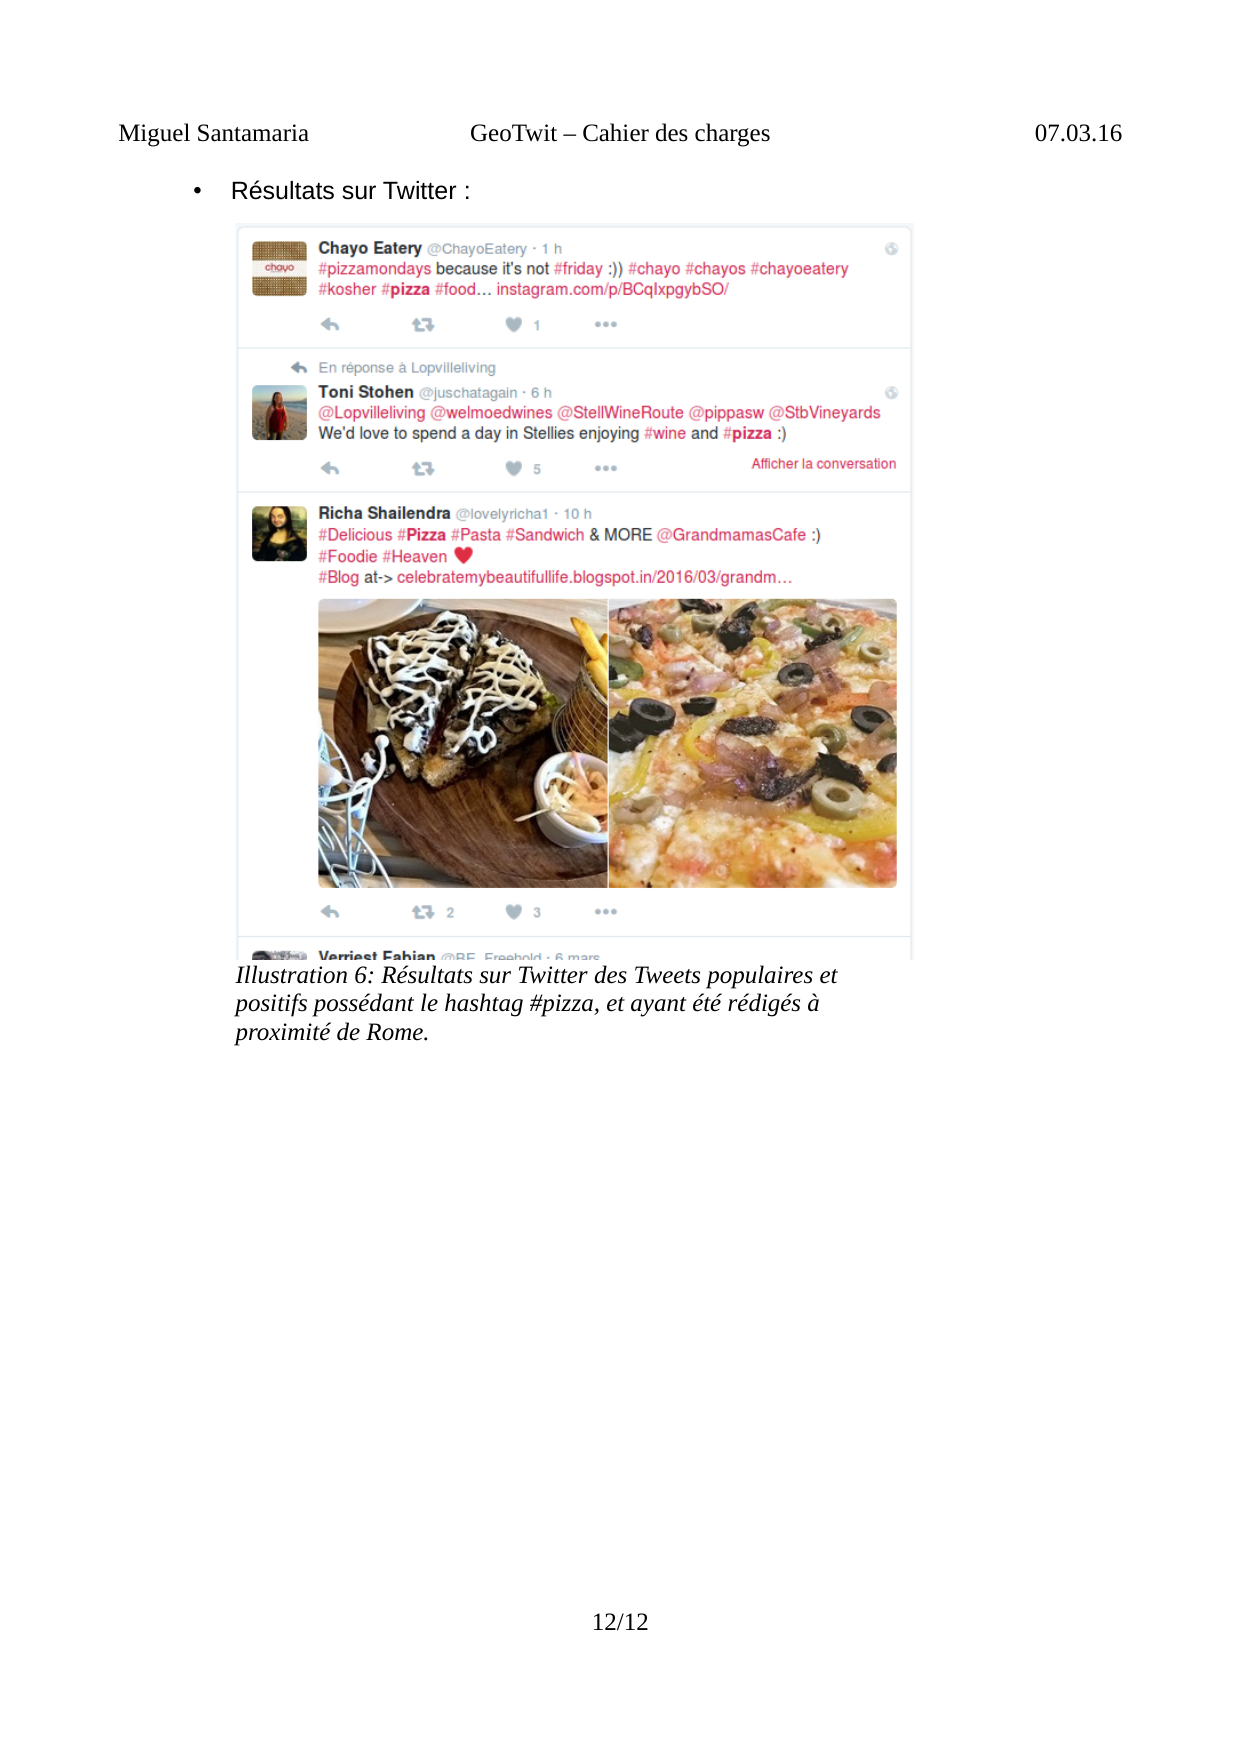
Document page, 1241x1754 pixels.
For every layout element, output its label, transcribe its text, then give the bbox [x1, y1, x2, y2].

list Résultats sur Twitter : [193, 176, 1122, 1075]
list Illustration 6: Résultats sur Twitter des Tweets populaires et positifs possédant le hashtag #pizza, et ayant été rédigés à proximité de Rome. [235, 960, 914, 1046]
picture [235, 223, 914, 960]
